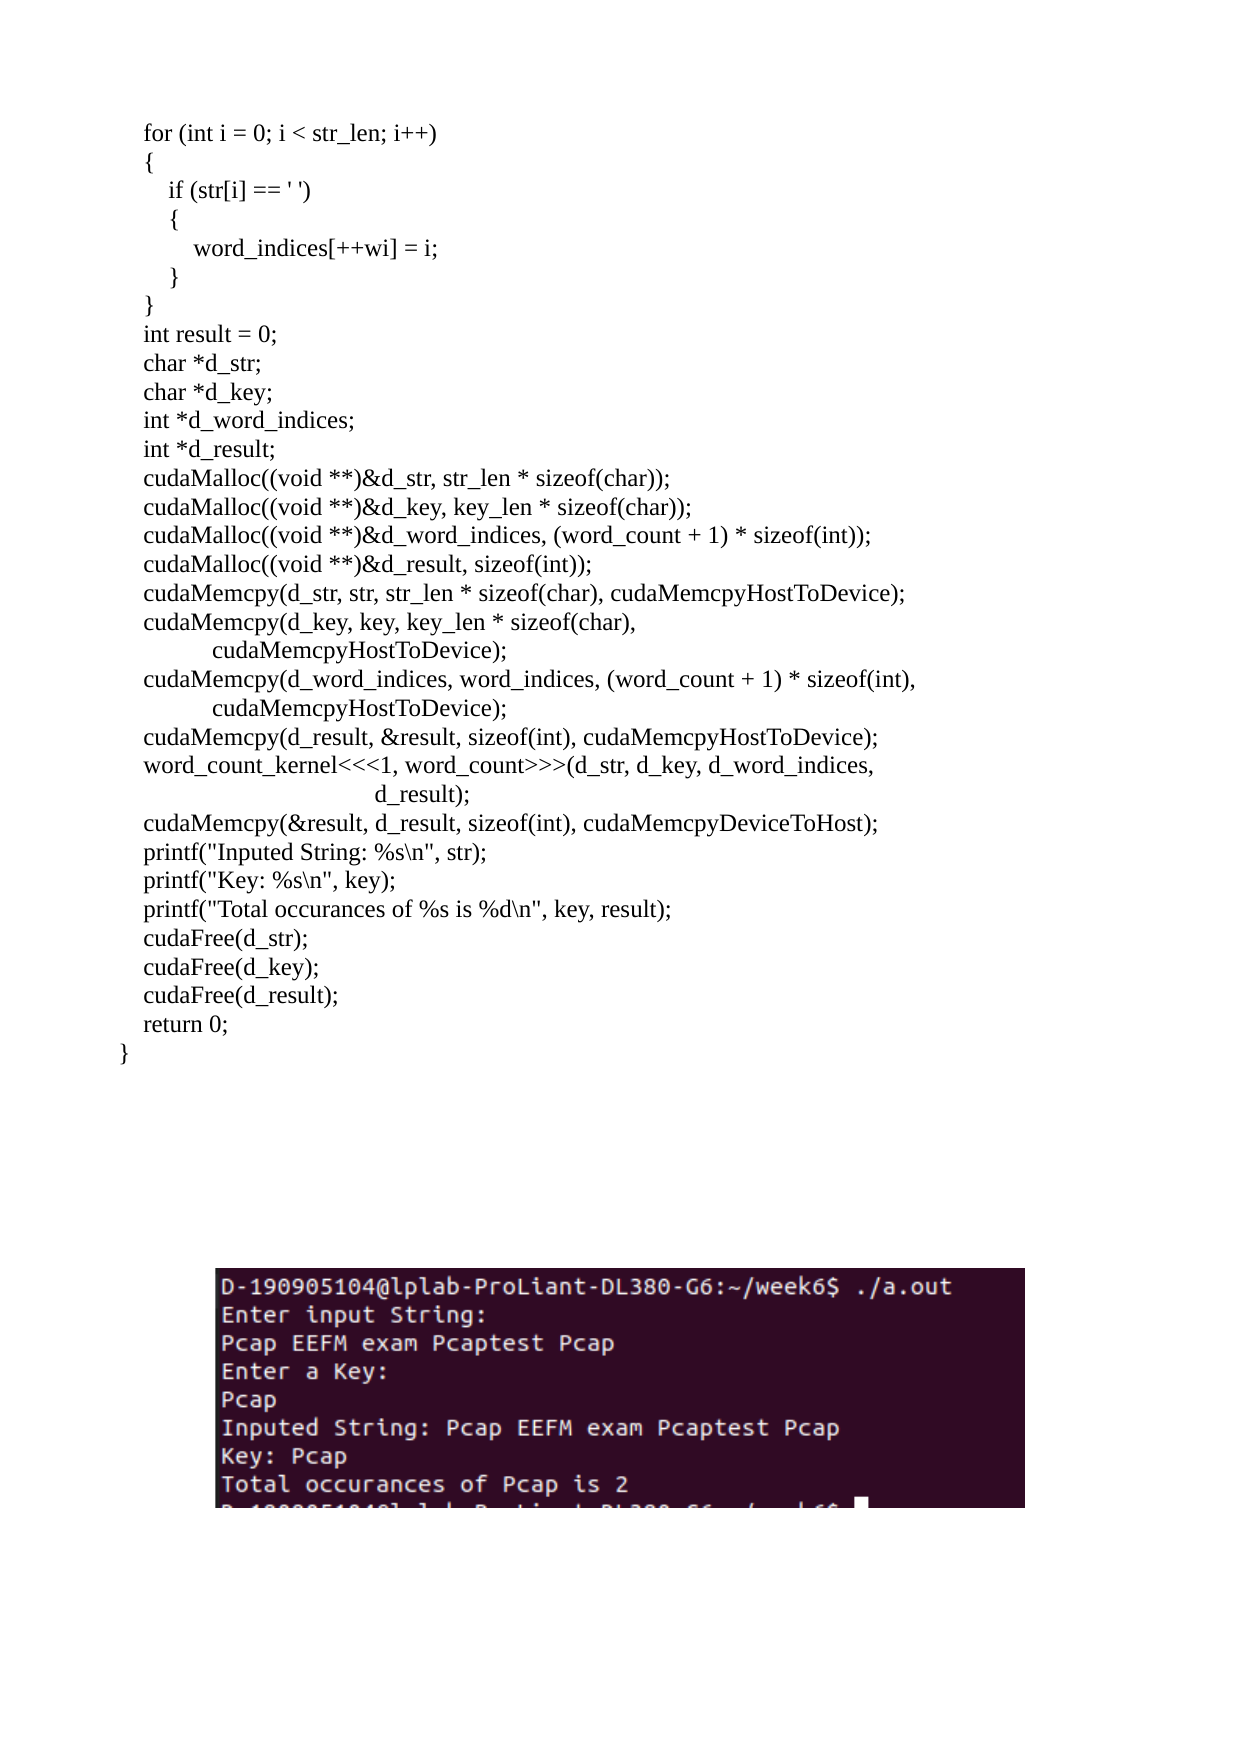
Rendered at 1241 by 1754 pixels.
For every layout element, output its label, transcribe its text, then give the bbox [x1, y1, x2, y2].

text cudaFree(d_key); [118, 952, 1122, 981]
text word_count_kernel<<<1, word_count>>>(d_str, d_key, d_word_indices, [118, 751, 1122, 779]
text cudaMemcpyHostToDevice); [118, 636, 1122, 664]
text } [118, 291, 1122, 319]
text cudaMalloc((void **)&d_result, sizeof(int)); [118, 549, 1122, 578]
text cudaMemcpy(d_str, str, str_len * sizeof(char), cudaMemcpyHostToDevice); [118, 578, 1122, 607]
text return 0; [118, 1009, 1122, 1038]
text cudaMemcpy(d_result, &result, sizeof(int), cudaMemcpyHostToDevice); [118, 722, 1122, 751]
text cudaMalloc((void **)&d_str, str_len * sizeof(char)); [118, 463, 1122, 492]
text char *d_str; [118, 348, 1122, 377]
text cudaFree(d_result); [118, 981, 1122, 1009]
text } [118, 1038, 1122, 1067]
text printf("Key: %s\n", key); [118, 866, 1122, 894]
text for (int i = 0; i < str_len; i++) [118, 118, 1122, 147]
text if (str[i] == ' ') [118, 176, 1122, 204]
text cudaFree(d_str); [118, 923, 1122, 952]
text d_result); [118, 779, 1122, 808]
text printf("Total occurances of %s is %d\n", key, result); [118, 894, 1122, 923]
text } [118, 262, 1122, 291]
text int *d_result; [118, 434, 1122, 463]
text { [118, 204, 1122, 233]
text { [118, 147, 1122, 176]
text word_indices[++wi] = i; [118, 233, 1122, 262]
text cudaMalloc((void **)&d_word_indices, (word_count + 1) * sizeof(int)); [118, 521, 1122, 549]
text cudaMalloc((void **)&d_key, key_len * sizeof(char)); [118, 492, 1122, 521]
text cudaMemcpy(d_word_indices, word_indices, (word_count + 1) * sizeof(int), [118, 664, 1122, 693]
text cudaMemcpy(&result, d_result, sizeof(int), cudaMemcpyDeviceToHost); [118, 808, 1122, 837]
text char *d_key; [118, 377, 1122, 406]
text printf("Inputed String: %s\n", str); [118, 837, 1122, 866]
text cudaMemcpy(d_key, key, key_len * sizeof(char), [118, 607, 1122, 636]
text int result = 0; [118, 319, 1122, 348]
text int *d_word_indices; [118, 406, 1122, 434]
text cudaMemcpyHostToDevice); [118, 693, 1122, 722]
